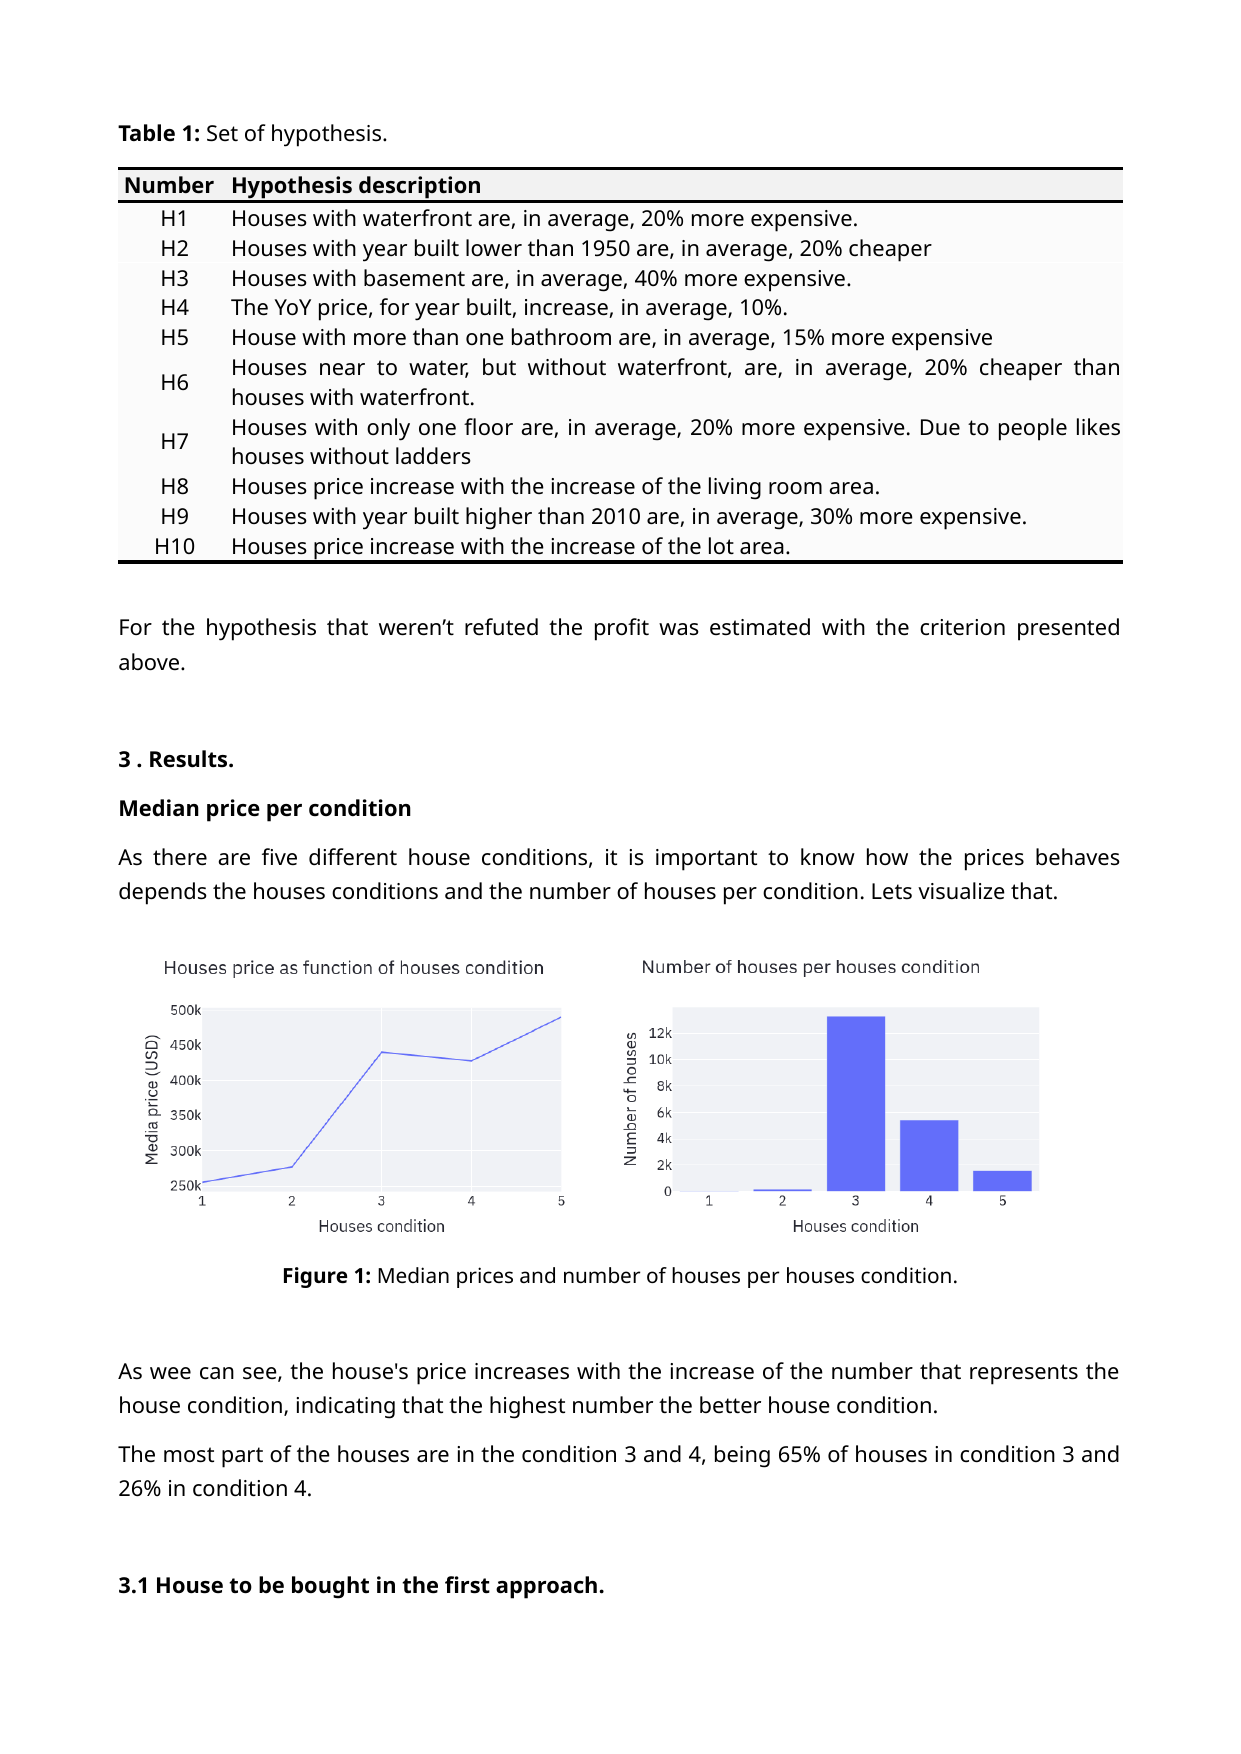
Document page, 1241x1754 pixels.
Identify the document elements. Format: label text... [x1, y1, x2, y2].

text The most part of the houses are in the condition 3 and 4, being 65% of houses in condition 3 and 26% in condition 4. [118, 1439, 1122, 1503]
table_cell Houses with year built higher than 2010 are, in average, 30% more expensive. [231, 501, 1123, 531]
table_cell H8 [118, 471, 231, 501]
table_header Hypothesis description [231, 170, 1123, 200]
table_header Number [118, 170, 231, 200]
table_cell Houses with year built lower than 1950 are, in average, 20% cheaper [231, 233, 1123, 262]
text For the hypothesis that weren’t refuted the profit was estimated with the criterion presented above. [118, 612, 1122, 676]
text As wee can see, the house's price increases with the increase of the number that represents the house condition, indicating that the highest number the better house condition. [118, 1356, 1122, 1420]
table_cell The YoY price, for year built, increase, in average, 10%. [231, 292, 1123, 322]
table_cell H10 [118, 531, 231, 560]
table_cell House with more than one bathroom are, in average, 15% more expensive [231, 322, 1123, 352]
picture [617, 938, 1090, 1243]
text As there are five different house conditions, it is important to know how the prices behaves depends the houses conditions and the number of houses per condition. Lets visualize that. [118, 841, 1122, 905]
table_cell H1 [118, 203, 231, 233]
table_cell Houses with only one floor are, in average, 20% more expensive. Due to people likes houses without ladders [231, 411, 1123, 471]
table_cell H9 [118, 501, 231, 531]
table_cell Houses price increase with the increase of the living room area. [231, 471, 1123, 501]
table_cell H2 [118, 233, 231, 262]
table_cell Houses with basement are, in average, 40% more expensive. [231, 263, 1123, 292]
table_cell H5 [118, 322, 231, 352]
table_cell H7 [118, 411, 231, 471]
table_cell H4 [118, 292, 231, 322]
table_cell H6 [118, 352, 231, 411]
table_cell Houses with waterfront are, in average, 20% more expensive. [231, 203, 1123, 233]
table_cell Houses near to water, but without waterfront, are, in average, 20% cheaper than houses with waterfront. [231, 352, 1123, 411]
picture [139, 939, 612, 1243]
text Figure 1: Median prices and number of houses per houses condition. [118, 1261, 1122, 1290]
text 3 . Results. [118, 744, 1122, 774]
table_cell Houses price increase with the increase of the lot area. [231, 531, 1123, 560]
text Table 1: Set of hypothesis. [118, 118, 1122, 148]
table_cell H3 [118, 263, 231, 292]
text 3.1 House to be bought in the first approach. [118, 1570, 1122, 1600]
text Median price per condition [118, 793, 1122, 822]
